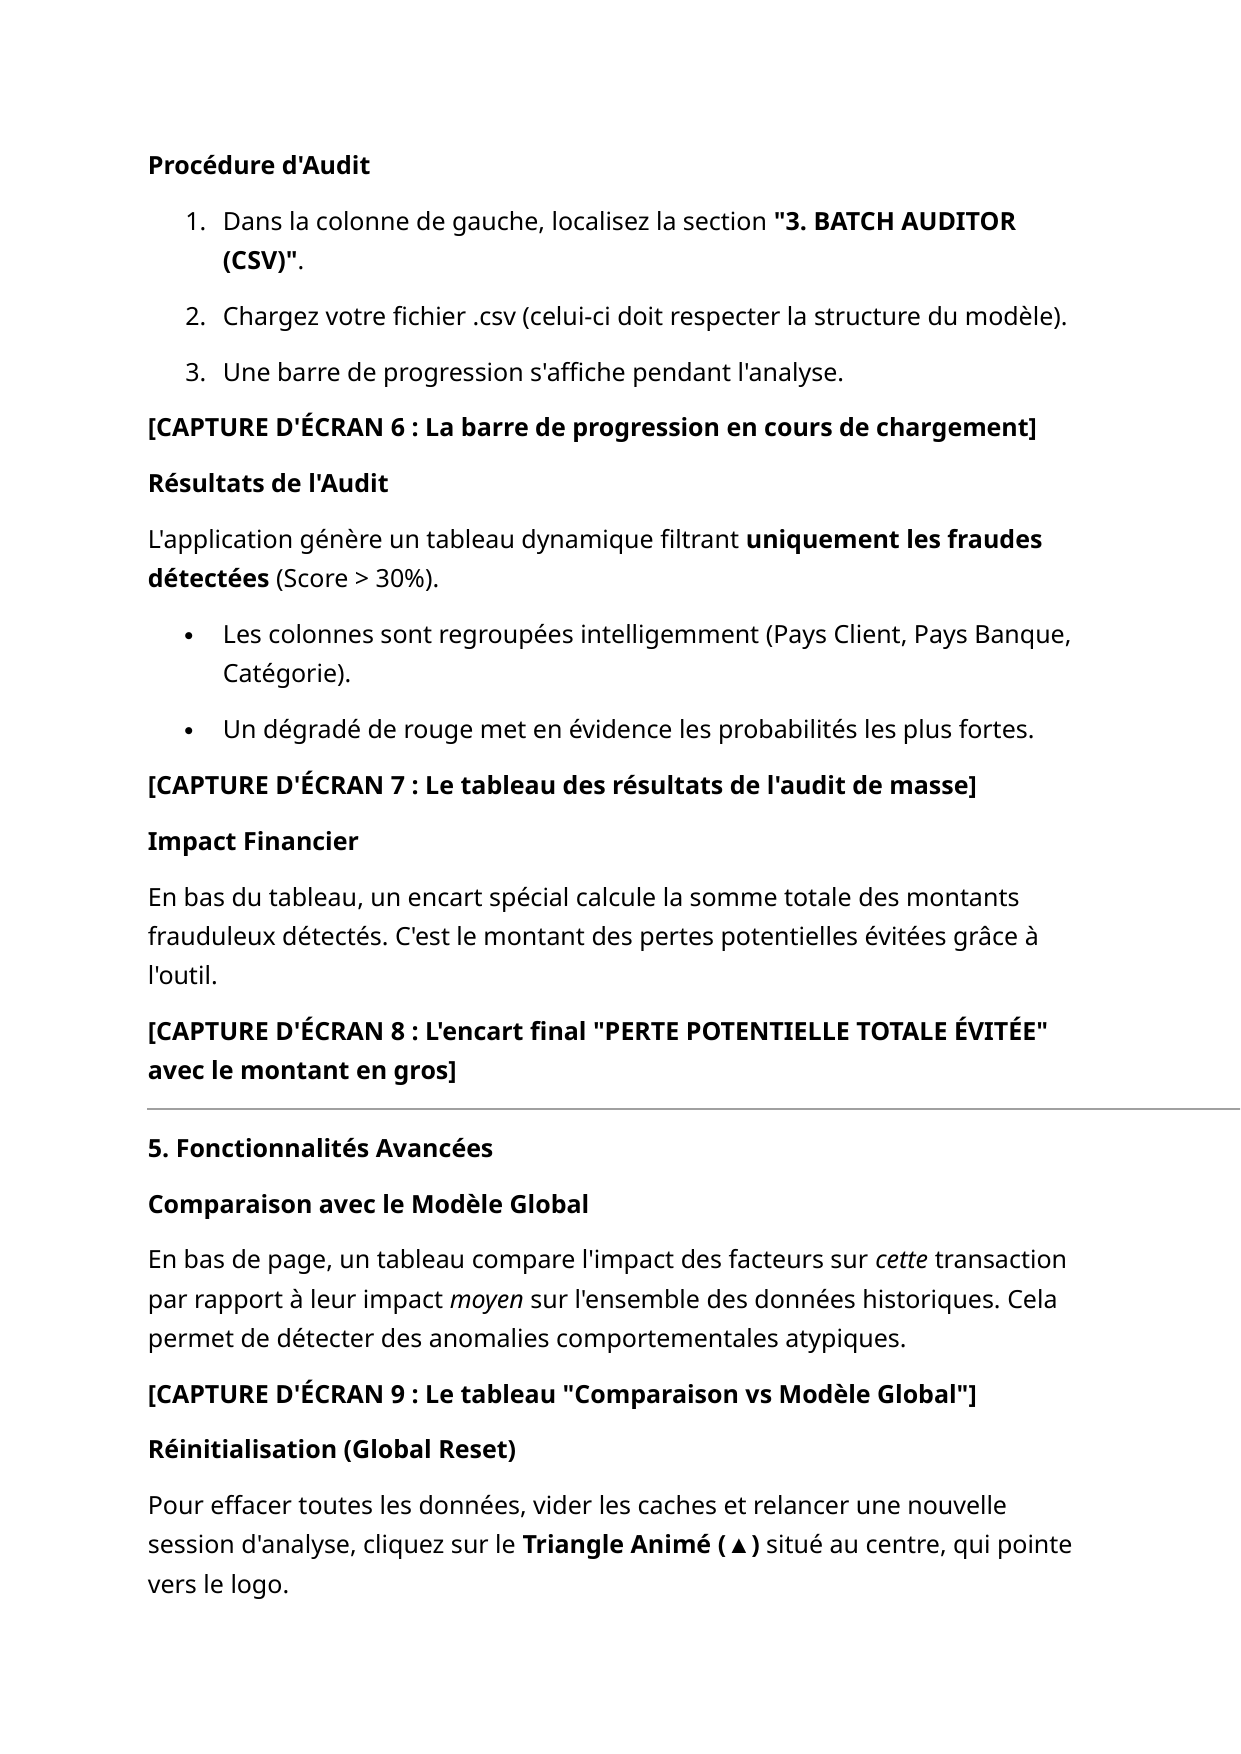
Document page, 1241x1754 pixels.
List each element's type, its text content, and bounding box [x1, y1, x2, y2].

text En bas du tableau, un encart spécial calcule la somme totale des montants frauduleux détectés. C'est le montant des pertes potentielles évitées grâce à l'outil. [148, 879, 1093, 992]
list Chargez votre fichier .csv (celui-ci doit respecter la structure du modèle). [185, 298, 1093, 332]
text [CAPTURE D'ÉCRAN 7 : Le tableau des résultats de l'audit de masse] [148, 768, 1093, 802]
text Procédure d'Audit [148, 148, 1093, 182]
text Réinitialisation (Global Reset) [148, 1432, 1093, 1466]
list Une barre de progression s'affiche pendant l'analyse. [185, 354, 1093, 388]
text Impact Financier [148, 823, 1093, 857]
text 5. Fonctionnalités Avancées [148, 1131, 1093, 1164]
text Résultats de l'Audit [148, 466, 1093, 500]
list Dans la colonne de gauche, localisez la section "3. BATCH AUDITOR (CSV)". [185, 203, 1093, 277]
text [CAPTURE D'ÉCRAN 6 : La barre de progression en cours de chargement] [148, 410, 1093, 444]
text [CAPTURE D'ÉCRAN 9 : Le tableau "Comparaison vs Modèle Global"] [148, 1376, 1093, 1410]
list Un dégradé de rouge met en évidence les probabilités les plus fortes. [185, 712, 1093, 746]
list Les colonnes sont regroupées intelligemment (Pays Client, Pays Banque, Catégorie). [185, 617, 1093, 690]
text [CAPTURE D'ÉCRAN 8 : L'encart final "PERTE POTENTIELLE TOTALE ÉVITÉE" avec le montant en gros] [148, 1013, 1093, 1087]
text Pour effacer toutes les données, vider les caches et relancer une nouvelle session d'analyse, cliquez sur le Triangle Animé (▲) situé au centre, qui pointe vers le logo. [148, 1488, 1093, 1600]
text En bas de page, un tableau compare l'impact des facteurs sur cette transaction par rapport à leur impact moyen sur l'ensemble des données historiques. Cela permet de détecter des anomalies comportementales atypiques. [148, 1242, 1093, 1354]
text L'application génère un tableau dynamique filtrant uniquement les fraudes détectées (Score > 30%). [148, 522, 1093, 595]
text Comparaison avec le Modèle Global [148, 1186, 1093, 1220]
